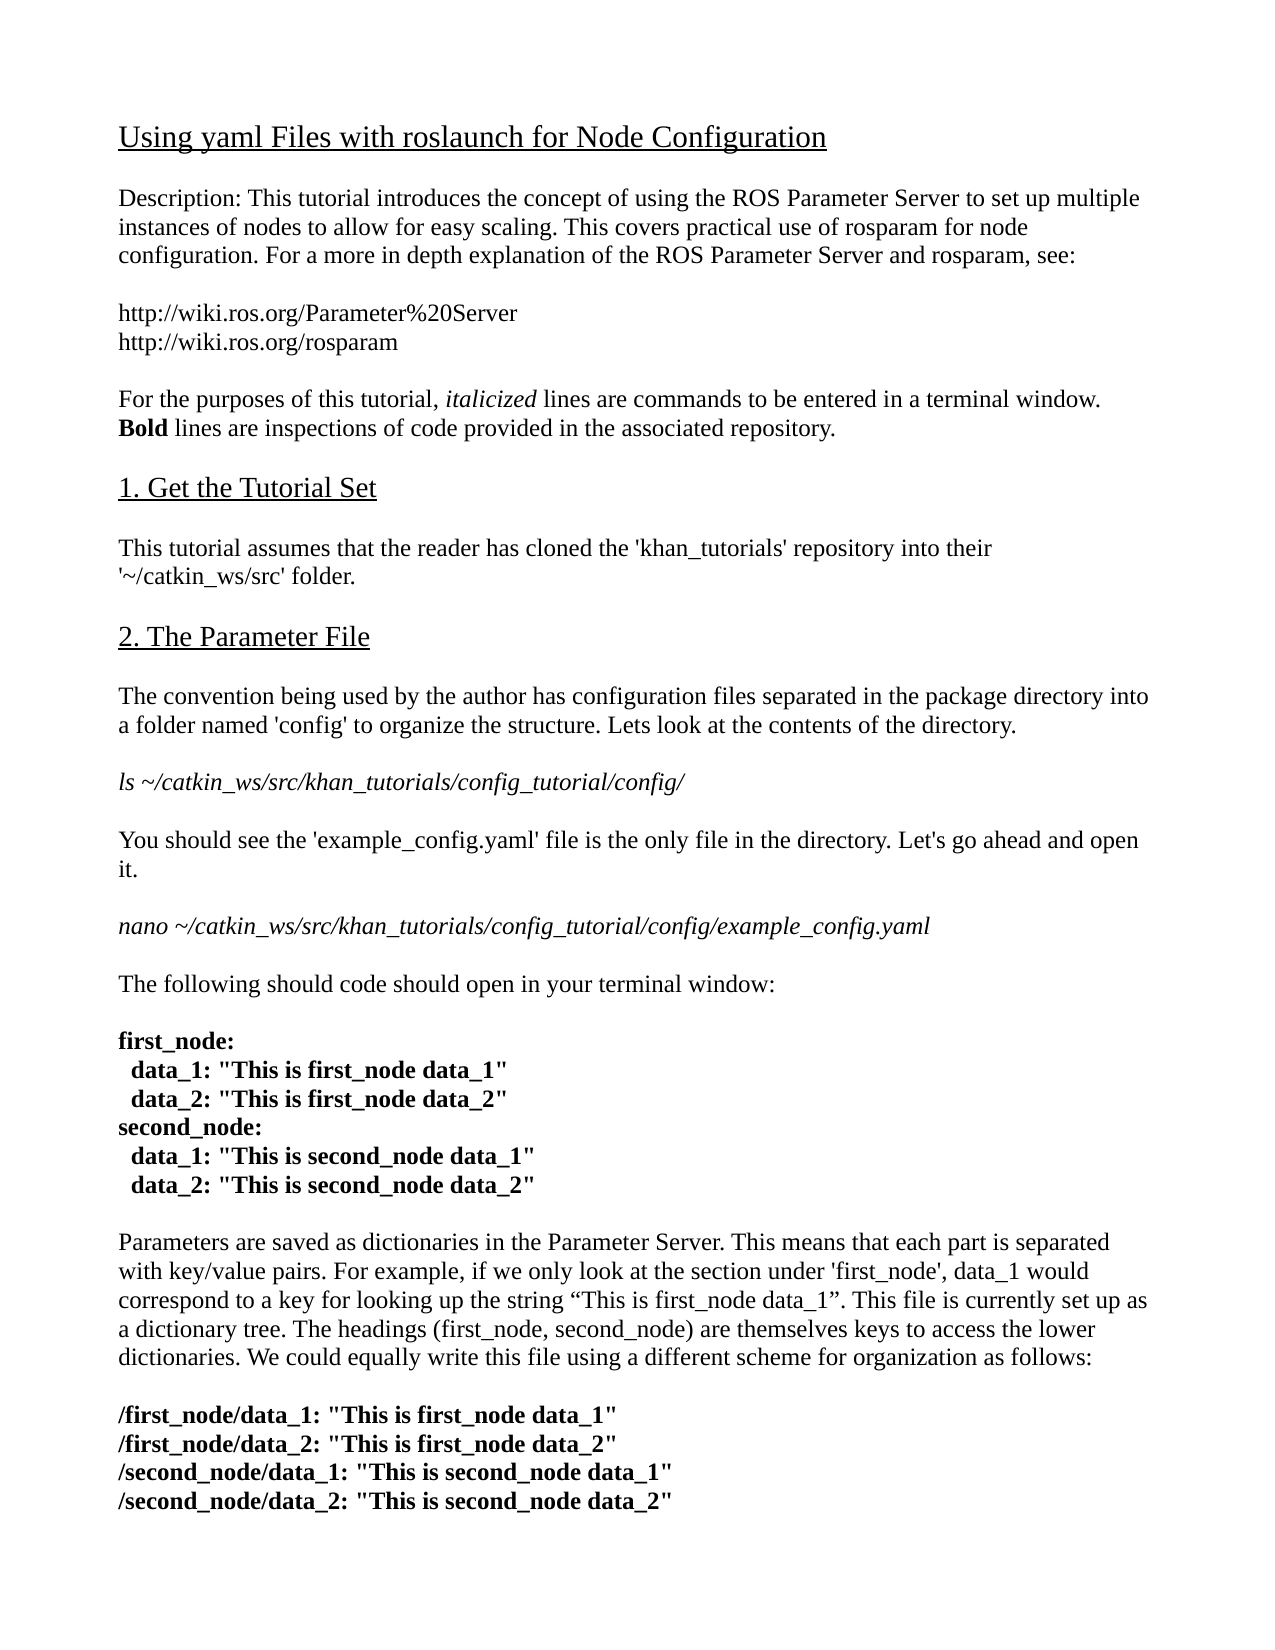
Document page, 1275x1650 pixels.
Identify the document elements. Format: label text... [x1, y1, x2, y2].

text 2. The Parameter File [118, 619, 1157, 652]
text /second_node/data_2: "This is second_node data_2" [118, 1486, 1157, 1515]
text data_1: "This is first_node data_1" [118, 1055, 1157, 1084]
text Using yaml Files with roslaunch for Node Configuration [118, 118, 1157, 154]
text ls ~/catkin_ws/src/khan_tutorials/config_tutorial/config/ [118, 767, 1157, 796]
text http://wiki.ros.org/Parameter%20Server [118, 298, 1157, 327]
text The following should code should open in your terminal window: [118, 969, 1157, 997]
text Parameters are saved as dictionaries in the Parameter Server. This means that each part is separated with key/value pairs. For example, if we only look at the section under 'first_node', data_1 would correspond to a key for looking up the string “This is first_node data_1”. This file is currently set up as a dictionary tree. The headings (first_node, second_node) are themselves keys to access the lower dictionaries. We could equally write this file using a different scheme for organization as follows: [118, 1227, 1157, 1371]
text /first_node/data_1: "This is first_node data_1" [118, 1400, 1157, 1429]
text 1. Get the Tutorial Set [118, 470, 1157, 504]
text nano ~/catkin_ws/src/khan_tutorials/config_tutorial/config/example_config.yaml [118, 911, 1157, 940]
text data_1: "This is second_node data_1" [118, 1141, 1157, 1170]
text data_2: "This is second_node data_2" [118, 1170, 1157, 1199]
text http://wiki.ros.org/rosparam [118, 327, 1157, 355]
text /first_node/data_2: "This is first_node data_2" [118, 1429, 1157, 1457]
text data_2: "This is first_node data_2" [118, 1084, 1157, 1112]
text For the purposes of this tutorial, italicized lines are commands to be entered in a terminal window. Bold lines are inspections of code provided in the associated repository. [118, 384, 1157, 442]
text The convention being used by the author has configuration files separated in the package directory into a folder named 'config' to organize the structure. Lets look at the contents of the directory. [118, 681, 1157, 739]
text first_node: [118, 1026, 1157, 1055]
text second_node: [118, 1112, 1157, 1141]
text Description: This tutorial introduces the concept of using the ROS Parameter Server to set up multiple instances of nodes to allow for easy scaling. This covers practical use of rosparam for node configuration. For a more in depth explanation of the ROS Parameter Server and rosparam, see: [118, 183, 1157, 269]
text This tutorial assumes that the reader has cloned the 'khan_tutorials' repository into their '~/catkin_ws/src' folder. [118, 533, 1157, 590]
text You should see the 'example_config.yaml' file is the only file in the directory. Let's go ahead and open it. [118, 825, 1157, 882]
text /second_node/data_1: "This is second_node data_1" [118, 1457, 1157, 1486]
